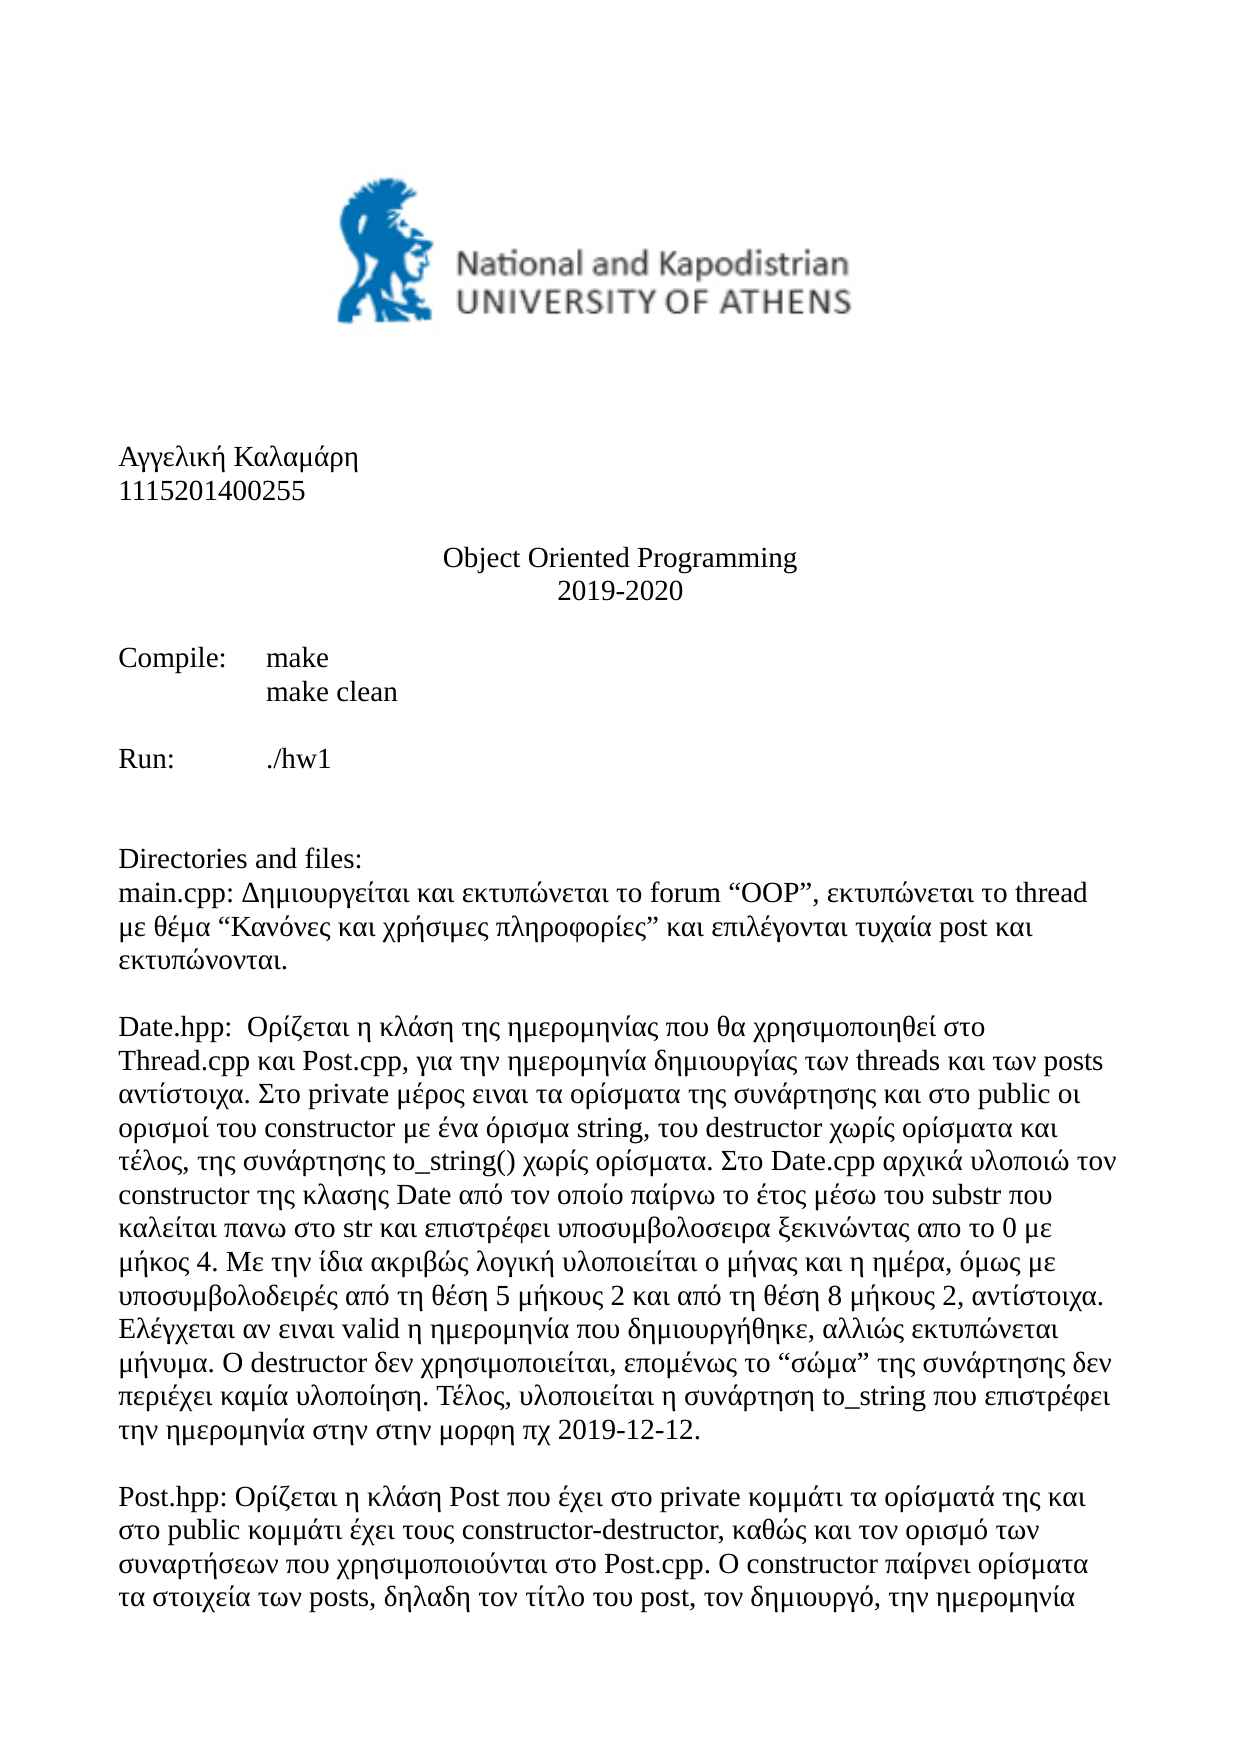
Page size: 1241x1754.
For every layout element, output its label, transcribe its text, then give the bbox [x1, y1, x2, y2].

text Run: ./hw1 [118, 741, 1122, 774]
text make clean [118, 674, 1122, 707]
text Αγγελική Καλαμάρη [118, 439, 1122, 473]
text Post.hpp: Ορίζεται η κλάση Post που έχει στο private κομμάτι τα ορίσματά της και στο public κομμάτι έχει τους constructor-destructor, καθώς και τον ορισμό των συναρτήσεων που χρησιμοποιούνται στο Post.cpp. Ο constructor παίρνει ορίσματα τα στοιχεία των posts, δηλαδη τον τίτλο του post, τον δημιουργό, την ημερομηνία [118, 1479, 1122, 1613]
text Compile: make [118, 640, 1122, 674]
picture [328, 118, 912, 431]
text Object Oriented Programming 2019-2020 [118, 540, 1122, 607]
text main.cpp: Δημιουργείται και εκτυπώνεται το forum “OOP”, εκτυπώνεται το thread με θέμα “Κανόνες και χρήσιμες πληροφορίες” και επιλέγονται τυχαία post και εκτυπώνονται. [118, 875, 1122, 976]
text Date.hpp: Ορίζεται η κλάση της ημερομηνίας που θα χρησιμοποιηθεί στο Thread.cpp και Post.cpp, για την ημερομηνία δημιουργίας των threads και των posts αντίστοιχα. Στο private μέρος ειναι τα ορίσματα της συνάρτησης και στο public oι ορισμοί του constructor με ένα όρισμα string, του destructor χωρίς ορίσματα και τέλος, της συνάρτησης to_string() χωρίς ορίσματα. Στο Date.cpp αρχικά υλοποιώ τον constructor της κλασης Date από τον οποίο παίρνω το έτος μέσω του substr που καλείται πανω στο str και επιστρέφει υποσυμβολοσειρα ξεκινώντας απο το 0 με μήκος 4. Με την ίδια ακριβώς λογική υλοποιείται ο μήνας και η ημέρα, όμως με υποσυμβολοδειρές από τη θέση 5 μήκους 2 και από τη θέση 8 μήκους 2, αντίστοιχα. Ελέγχεται αν ειναι valid η ημερομηνία που δημιουργήθηκε, αλλιώς εκτυπώνεται μήνυμα. Ο destructor δεν χρησιμοποιείται, επομένως το “σώμα” της συνάρτησης δεν περιέχει καμία υλοποίηση. Τέλος, υλοποιείται η συνάρτηση to_string που επιστρέφει την ημερομηνία στην στην μορφη πχ 2019-12-12. [118, 1009, 1122, 1445]
text 1115201400255 [118, 473, 1122, 506]
text Directories and files: [118, 842, 1122, 875]
